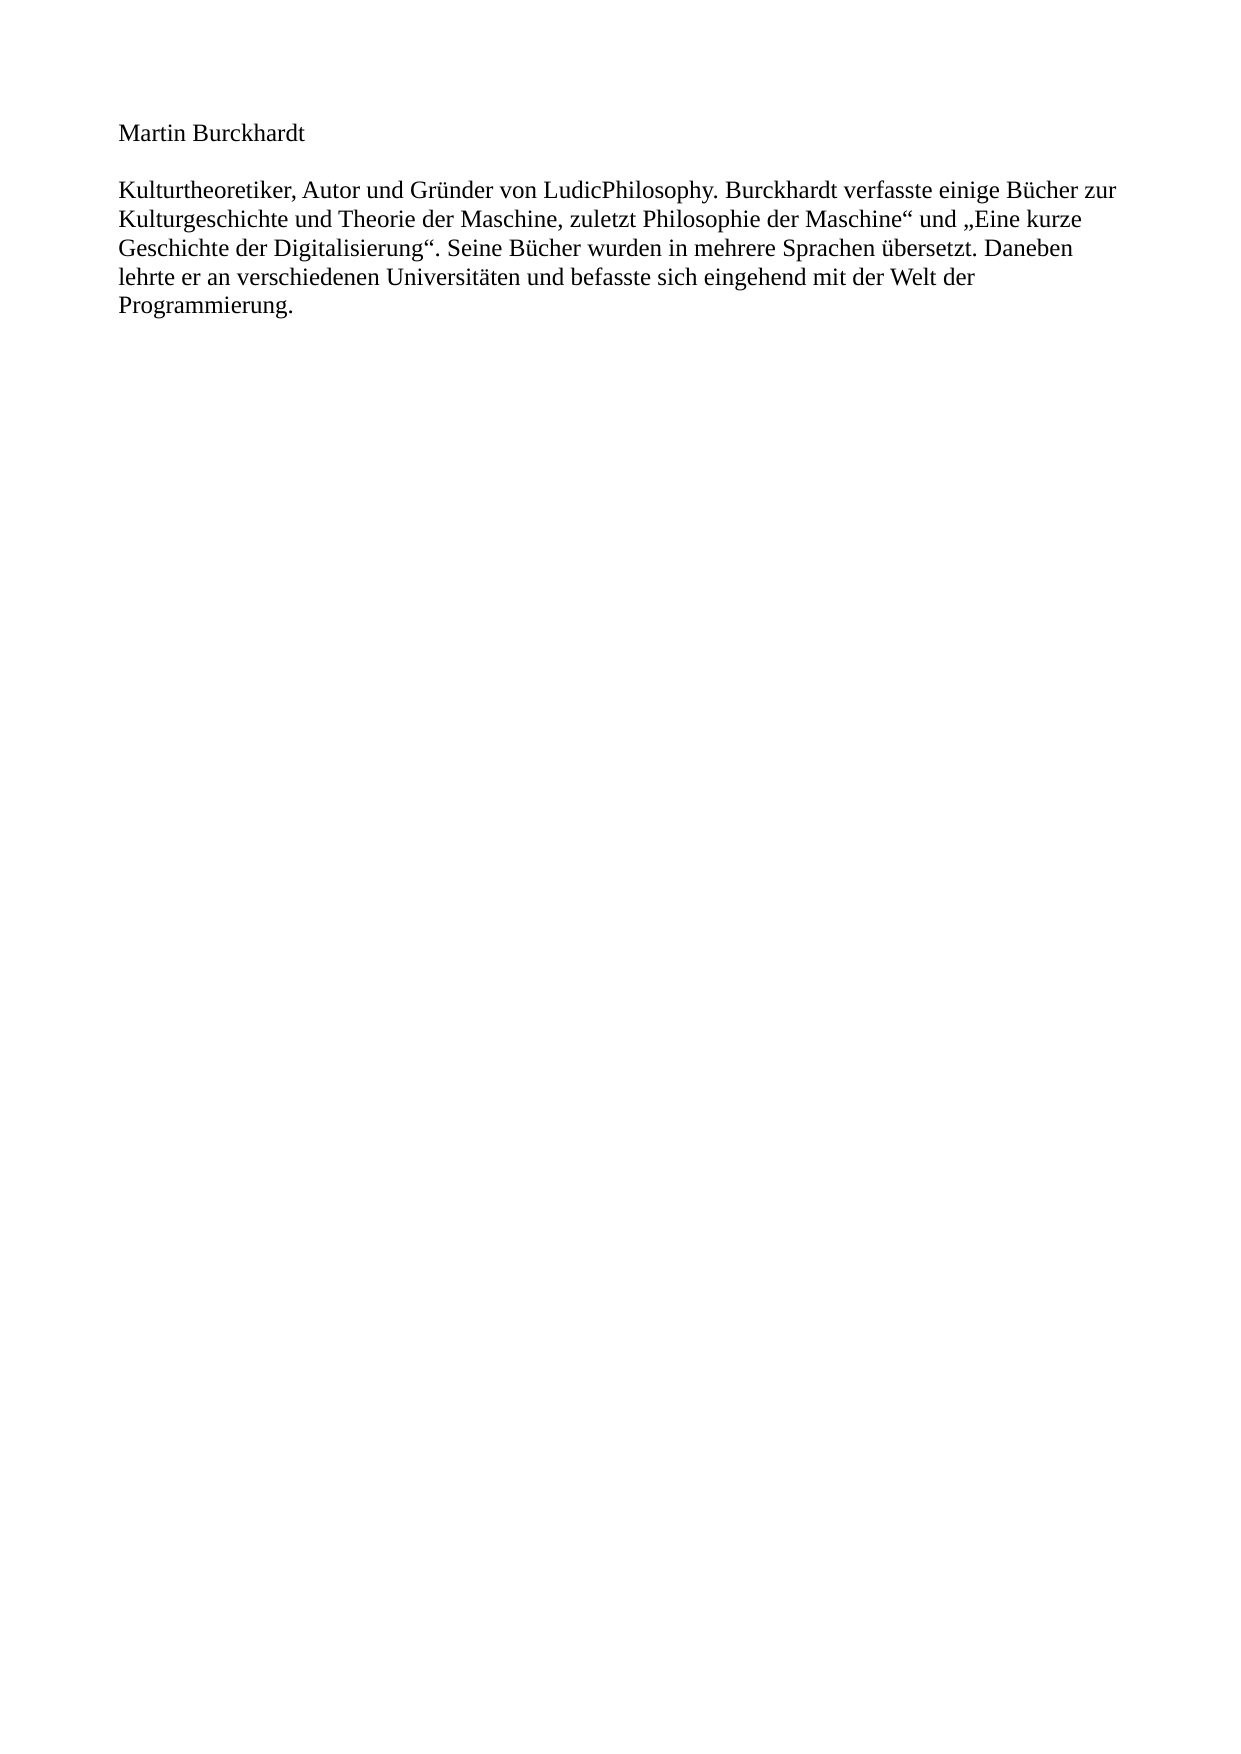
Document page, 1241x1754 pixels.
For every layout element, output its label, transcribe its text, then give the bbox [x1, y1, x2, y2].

text Kulturtheoretiker, Autor und Gründer von LudicPhilosophy. Burckhardt verfasste einige Bücher zur Kulturgeschichte und Theorie der Maschine, zuletzt Philosophie der Maschine“ und „Eine kurze Geschichte der Digitalisierung“. Seine Bücher wurden in mehrere Sprachen übersetzt. Daneben lehrte er an verschiedenen Universitäten und befasste sich eingehend mit der Welt der Programmierung. [118, 176, 1122, 319]
text Martin Burckhardt [118, 118, 1122, 147]
